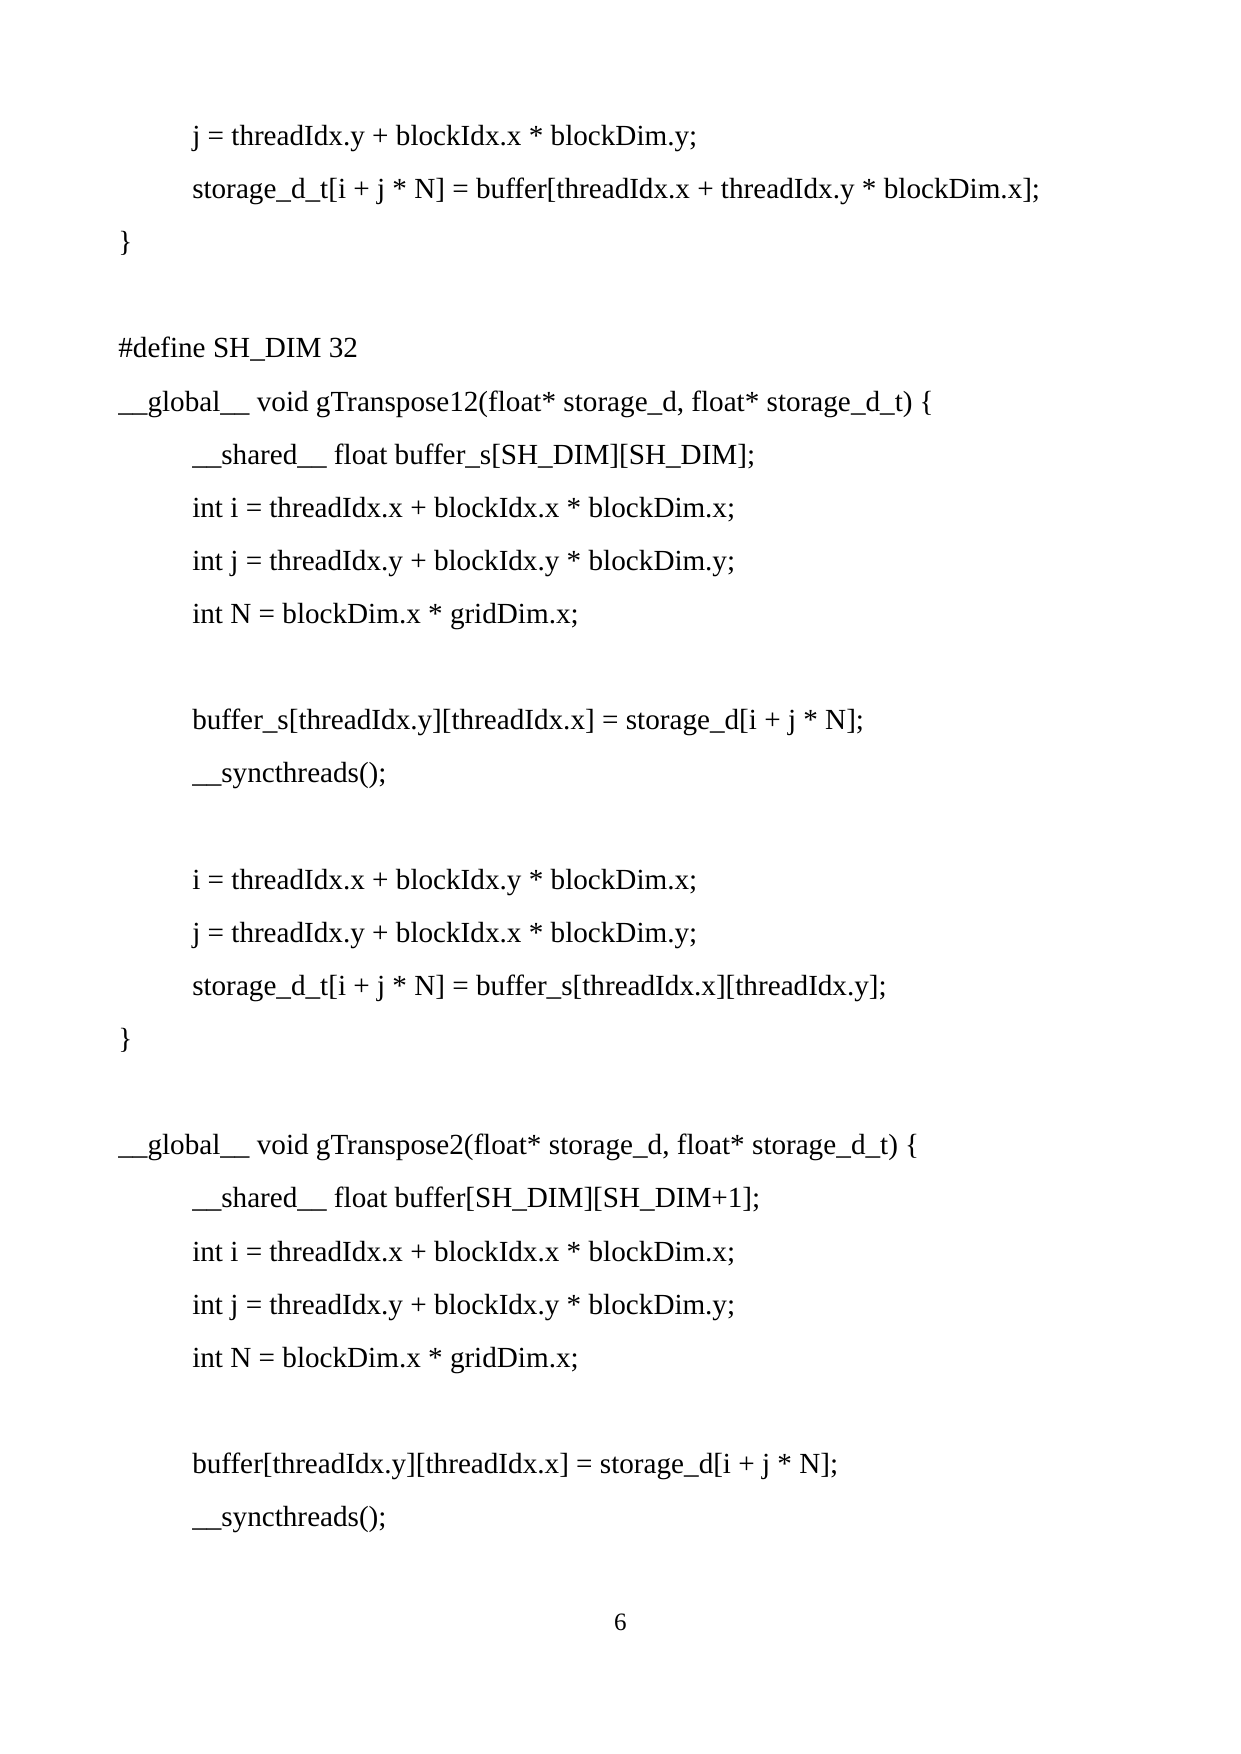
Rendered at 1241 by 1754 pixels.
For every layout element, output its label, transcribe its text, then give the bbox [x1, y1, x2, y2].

text storage_d_t[i + j * N] = buffer_s[threadIdx.x][threadIdx.y]; [118, 968, 1122, 1002]
text j = threadIdx.y + blockIdx.x * blockDim.y; [118, 915, 1122, 948]
text } [118, 224, 1122, 258]
text #define SH_DIM 32 [118, 331, 1122, 364]
text storage_d_t[i + j * N] = buffer[threadIdx.x + threadIdx.y * blockDim.x]; [118, 171, 1122, 205]
text j = threadIdx.y + blockIdx.x * blockDim.y; [118, 118, 1122, 152]
text } [118, 1021, 1122, 1055]
text buffer[threadIdx.y][threadIdx.x] = storage_d[i + j * N]; [118, 1446, 1122, 1480]
text __global__ void gTranspose2(float* storage_d, float* storage_d_t) { [118, 1127, 1122, 1161]
text int j = threadIdx.y + blockIdx.y * blockDim.y; [118, 543, 1122, 577]
text __syncthreads(); [118, 1499, 1122, 1533]
text __shared__ float buffer_s[SH_DIM][SH_DIM]; [118, 437, 1122, 470]
text __shared__ float buffer[SH_DIM][SH_DIM+1]; [118, 1181, 1122, 1214]
text i = threadIdx.x + blockIdx.y * blockDim.x; [118, 862, 1122, 895]
text buffer_s[threadIdx.y][threadIdx.x] = storage_d[i + j * N]; [118, 702, 1122, 736]
text int j = threadIdx.y + blockIdx.y * blockDim.y; [118, 1287, 1122, 1320]
text __global__ void gTranspose12(float* storage_d, float* storage_d_t) { [118, 384, 1122, 417]
text int N = blockDim.x * gridDim.x; [118, 1340, 1122, 1373]
text int N = blockDim.x * gridDim.x; [118, 596, 1122, 630]
text __syncthreads(); [118, 756, 1122, 789]
text int i = threadIdx.x + blockIdx.x * blockDim.x; [118, 490, 1122, 523]
text int i = threadIdx.x + blockIdx.x * blockDim.x; [118, 1234, 1122, 1267]
